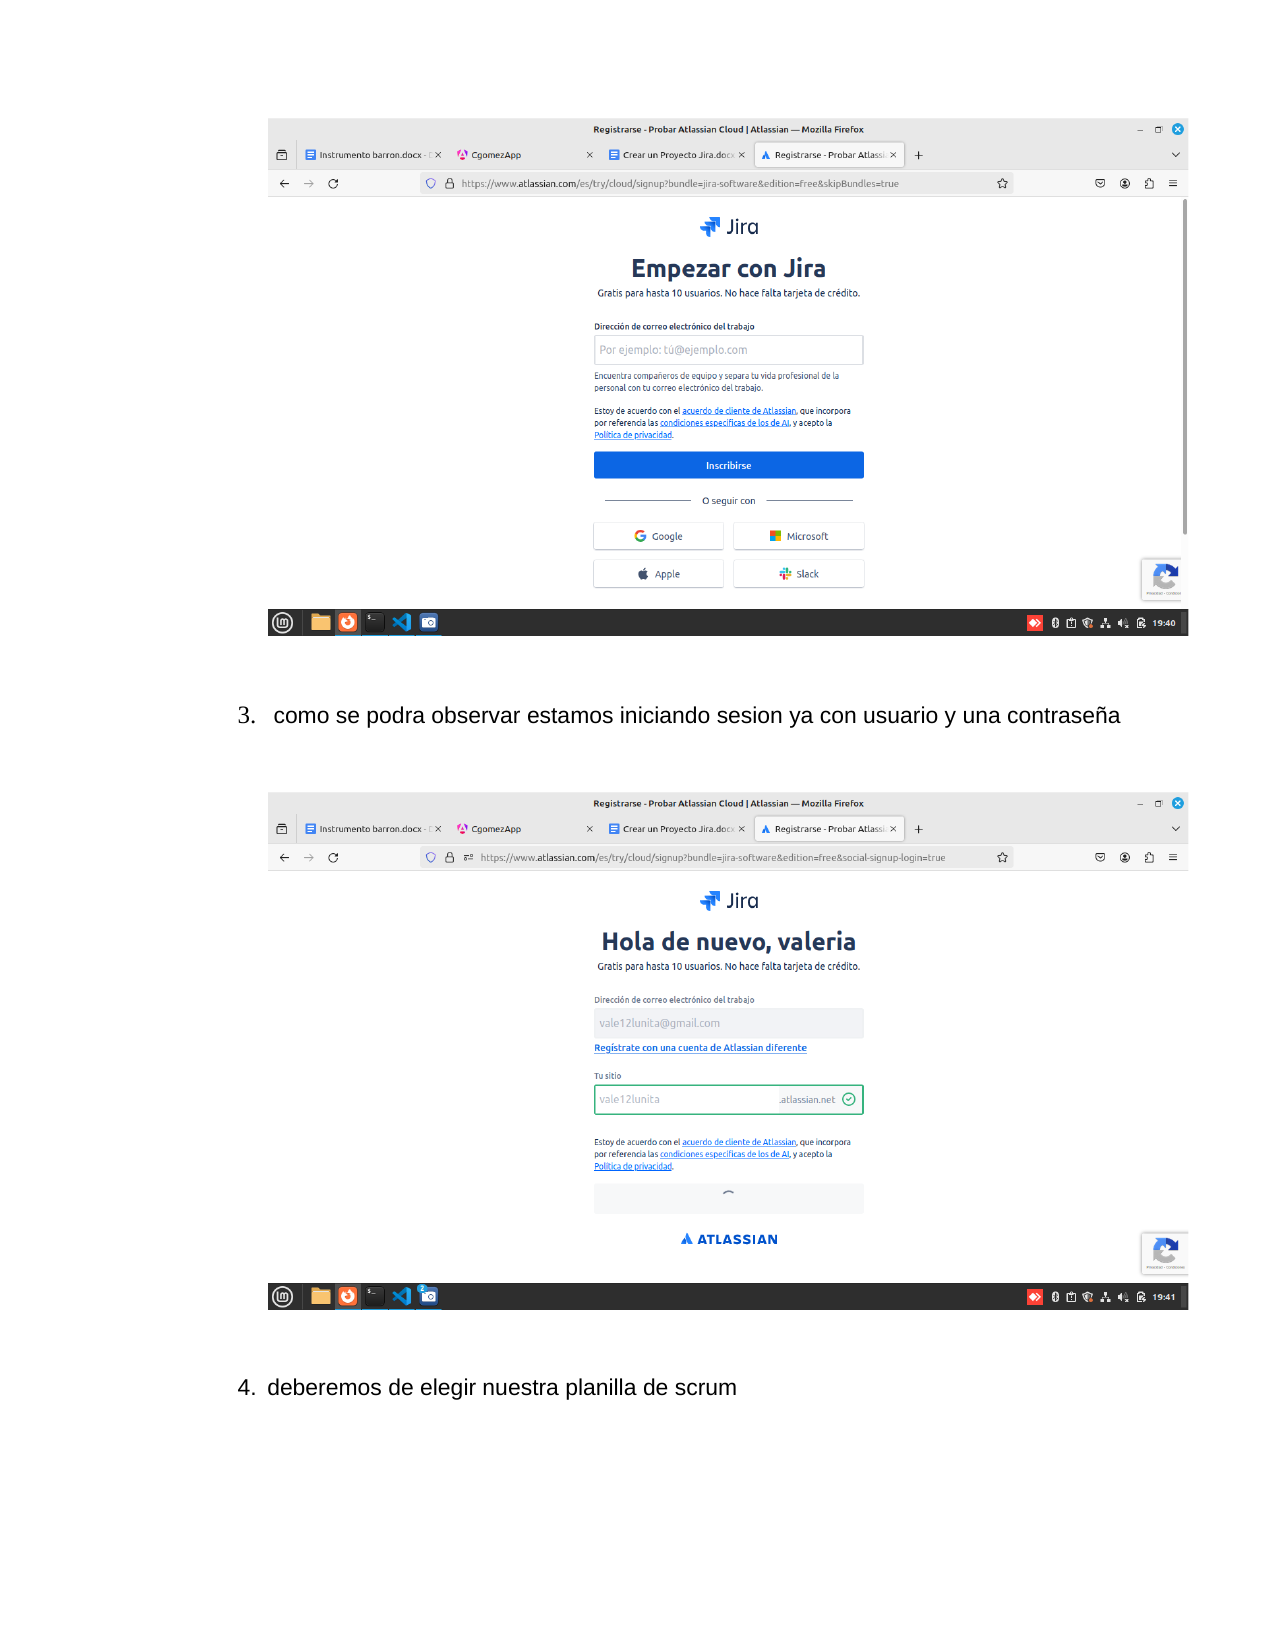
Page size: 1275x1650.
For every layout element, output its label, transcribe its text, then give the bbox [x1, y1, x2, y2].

list deberemos de elegir nuestra planilla de scrum [237, 1374, 1157, 1401]
list como se podra observar estamos iniciando sesion ya con usuario y una contraseña [237, 700, 1157, 728]
picture [268, 792, 1189, 1310]
picture [268, 118, 1189, 636]
